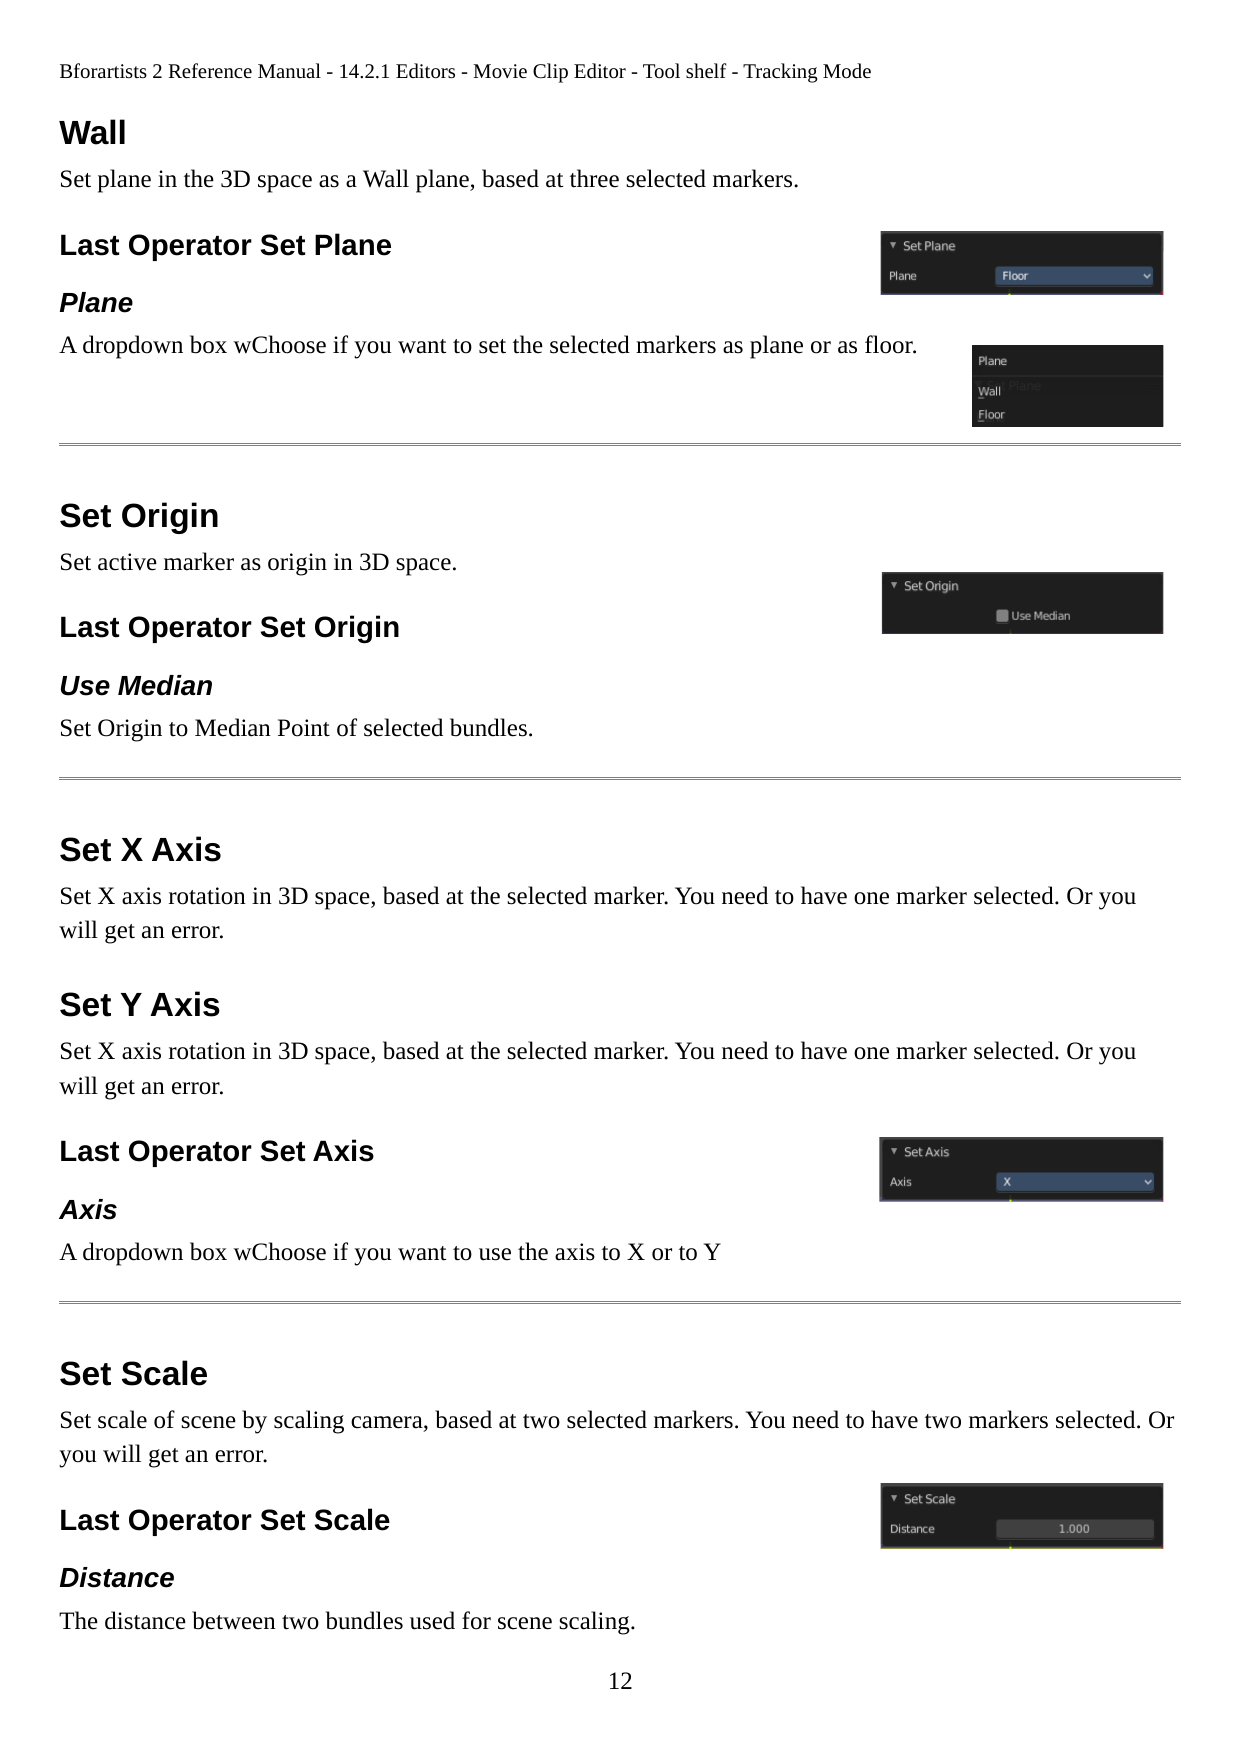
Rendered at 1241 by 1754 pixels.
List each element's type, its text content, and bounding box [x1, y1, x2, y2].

picture [879, 1137, 1164, 1202]
subtitle Distance [59, 1562, 1181, 1593]
picture [880, 1483, 1164, 1549]
text A dropdown box wChoose if you want to set the selected markers as plane or as floor. [59, 331, 1181, 359]
text A dropdown box wChoose if you want to use the axis to X or to Y [59, 1237, 1181, 1266]
subtitle Set Origin [59, 496, 1181, 534]
subtitle Last Operator Set Plane [59, 227, 1181, 261]
text Set plane in the 3D space as a Wall plane, based at three selected markers. [59, 164, 1181, 192]
subtitle Use Median [59, 669, 1181, 701]
subtitle Wall [59, 113, 1181, 151]
picture [972, 345, 1164, 427]
text Set Origin to Median Point of selected bundles. [59, 713, 1181, 742]
subtitle Last Operator Set Scale [59, 1503, 880, 1537]
subtitle Set X Axis [59, 829, 1181, 868]
subtitle Plane [59, 286, 1181, 318]
text Set active marker as origin in 3D space. [59, 547, 1181, 576]
text Set X axis rotation in 3D space, based at the selected marker. You need to have one marker selected. Or you will get an error. [59, 881, 1181, 944]
subtitle Last Operator Set Origin [59, 610, 1181, 644]
subtitle Set Scale [59, 1353, 1181, 1392]
subtitle Last Operator Set Axis [59, 1134, 1181, 1168]
picture [881, 572, 1164, 634]
subtitle [1164, 1503, 1181, 1537]
text The distance between two bundles used for scene scaling. [59, 1606, 1181, 1635]
subtitle Axis [59, 1193, 1181, 1225]
picture [880, 231, 1164, 295]
text Set scale of scene by scaling camera, based at two selected markers. You need to have two markers selected. Or you will get an error. [59, 1405, 1181, 1468]
text Set X axis rotation in 3D space, based at the selected marker. You need to have one marker selected. Or you will get an error. [59, 1036, 1181, 1099]
subtitle Set Y Axis [59, 985, 1181, 1024]
